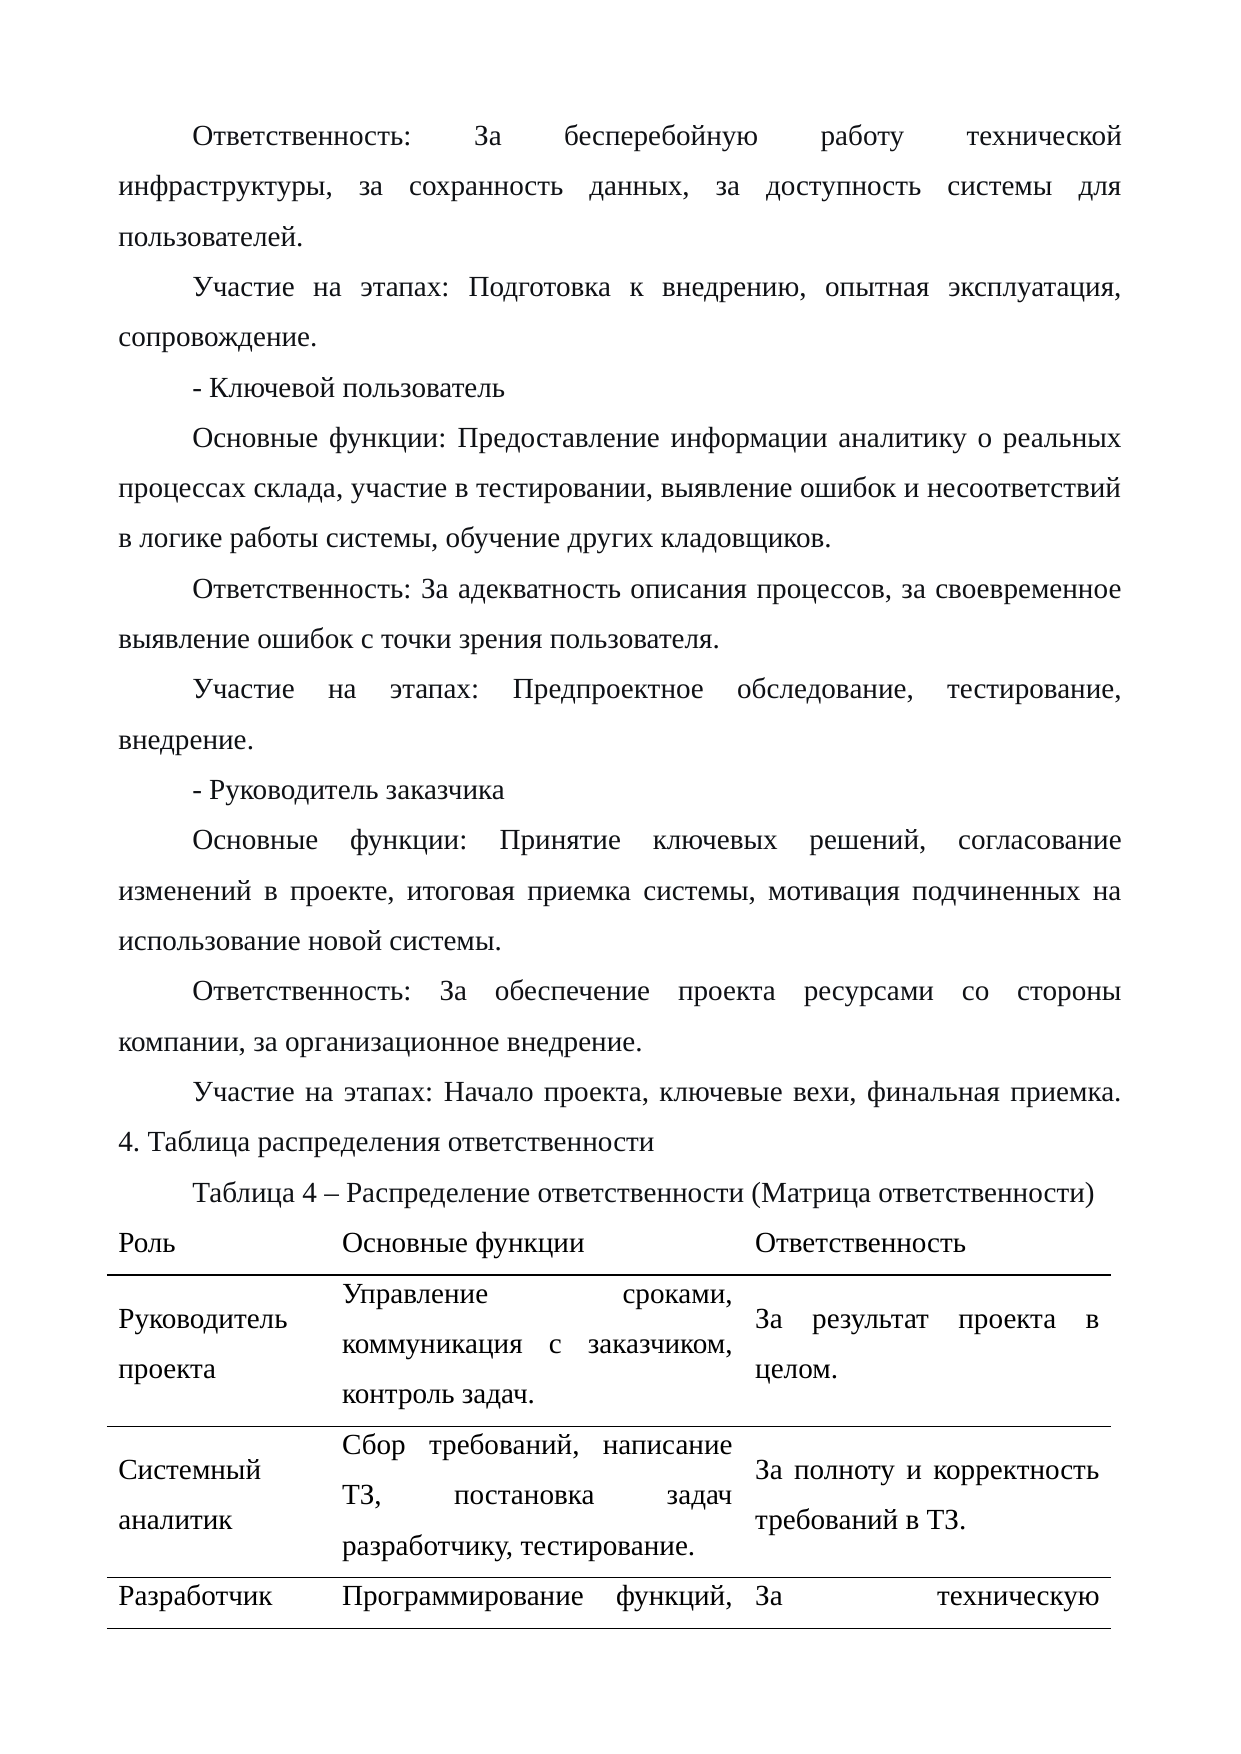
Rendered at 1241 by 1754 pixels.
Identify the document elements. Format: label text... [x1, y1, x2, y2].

text Ответственность: За обеспечение проекта ресурсами со стороны компании, за организационное внедрение. [118, 973, 1122, 1057]
table_cell Руководитель проекта [107, 1276, 331, 1426]
table_cell За техническую [744, 1578, 1111, 1628]
text - Ключевой пользователь [118, 370, 1122, 403]
text - Руководитель заказчика [118, 772, 1122, 806]
table_header Роль [107, 1225, 331, 1274]
table_cell Разработчик [107, 1578, 331, 1628]
table_cell За результат проекта в целом. [744, 1276, 1111, 1426]
table_cell Сбор требований, написание ТЗ, постановка задач разработчику, тестирование. [331, 1427, 744, 1577]
text Таблица 4 – Распределение ответственности (Матрица ответственности) [118, 1175, 1122, 1208]
text Участие на этапах: Начало проекта, ключевые вехи, финальная приемка. 4. Таблица распределения ответственности [118, 1074, 1122, 1158]
text Основные функции: Принятие ключевых решений, согласование изменений в проекте, итоговая приемка системы, мотивация подчиненных на использование новой системы. [118, 822, 1122, 957]
text Участие на этапах: Подготовка к внедрению, опытная эксплуатация, сопровождение. [118, 269, 1122, 353]
text Участие на этапах: Предпроектное обследование, тестирование, внедрение. [118, 672, 1122, 755]
table_cell Управление сроками, коммуникация с заказчиком, контроль задач. [331, 1276, 744, 1426]
text Ответственность: За бесперебойную работу технической инфраструктуры, за сохранность данных, за доступность системы для пользователей. [118, 118, 1122, 252]
text Ответственность: За адекватность описания процессов, за своевременное выявление ошибок с точки зрения пользователя. [118, 571, 1122, 655]
table_cell Программирование функций, [331, 1578, 744, 1628]
table_cell Системный аналитик [107, 1427, 331, 1577]
table_cell За полноту и корректность требований в ТЗ. [744, 1427, 1111, 1577]
table_header Основные функции [331, 1225, 744, 1274]
table_header Ответственность [744, 1225, 1111, 1274]
text Основные функции: Предоставление информации аналитику о реальных процессах склада, участие в тестировании, выявление ошибок и несоответствий в логике работы системы, обучение других кладовщиков. [118, 420, 1122, 554]
